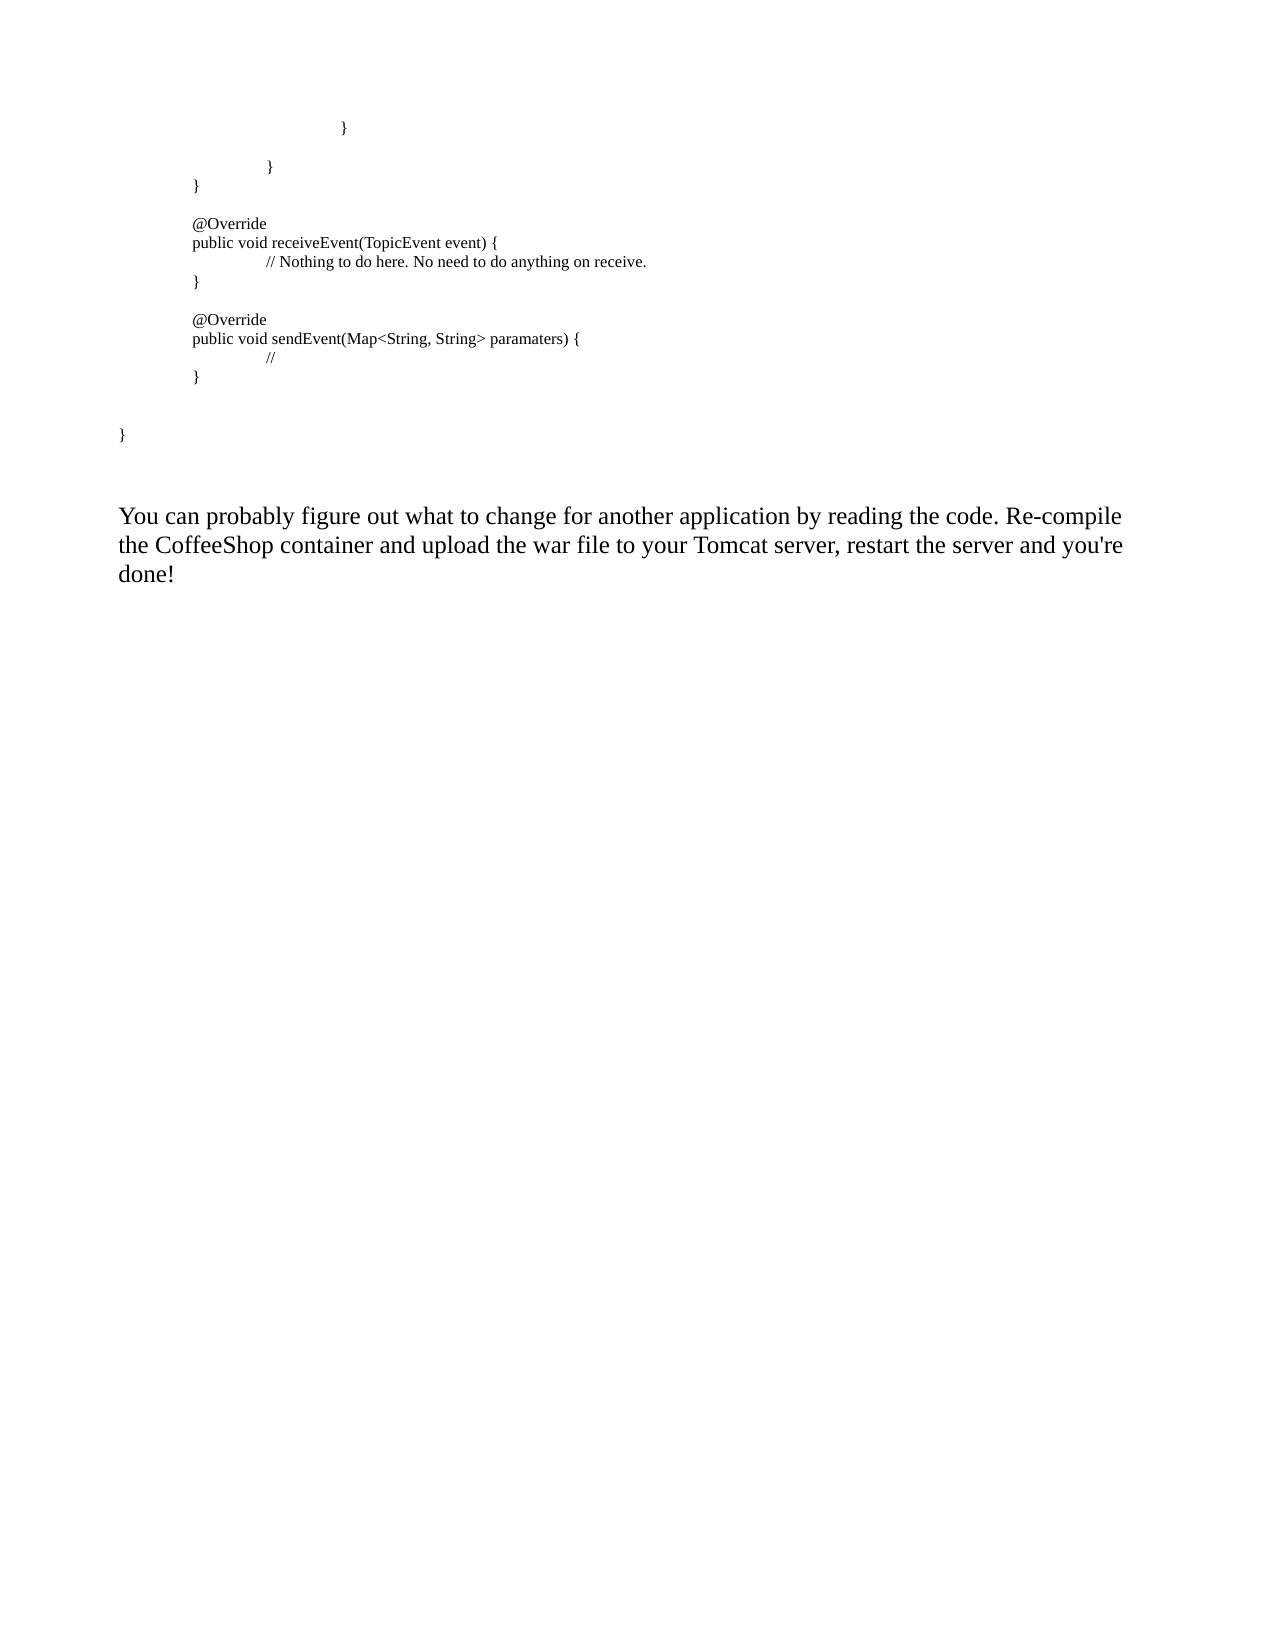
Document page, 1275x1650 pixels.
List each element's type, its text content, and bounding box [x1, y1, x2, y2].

text } [118, 118, 1157, 137]
text // Nothing to do here. No need to do anything on receive. [118, 252, 1157, 271]
text @Override [118, 310, 1157, 329]
text public void sendEvent(Map<String, String> paramaters) { [118, 329, 1157, 348]
text public void receiveEvent(TopicEvent event) { [118, 233, 1157, 252]
text } [118, 271, 1157, 291]
text // [118, 348, 1157, 367]
text } [118, 367, 1157, 386]
text @Override [118, 214, 1157, 233]
text } [118, 425, 1157, 444]
text } [118, 156, 1157, 176]
text } [118, 176, 1157, 195]
text You can probably figure out what to change for another application by reading the code. Re-compile the CoffeeShop container and upload the war file to your Tomcat server, restart the server and you're done! [118, 501, 1157, 588]
